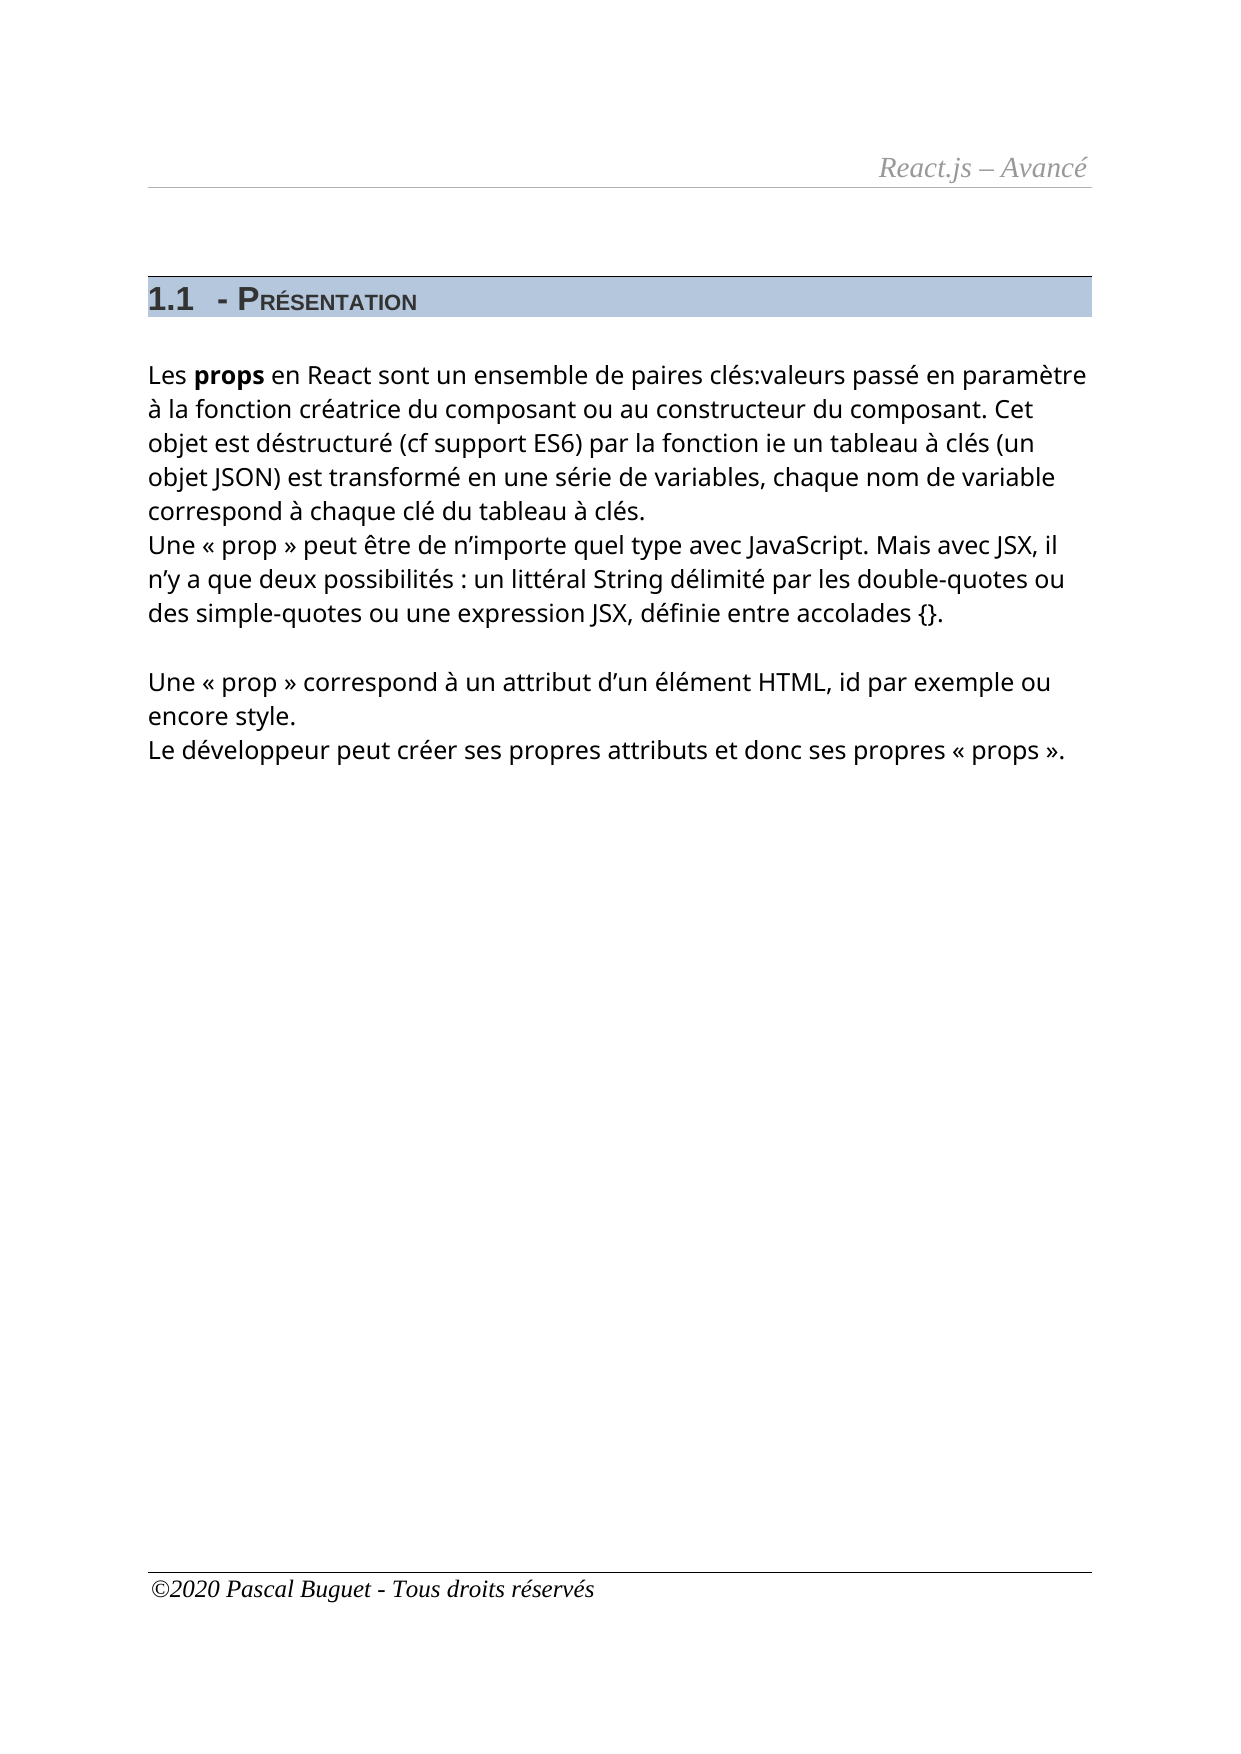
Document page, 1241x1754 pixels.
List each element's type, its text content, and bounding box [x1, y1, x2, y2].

text Une « prop » peut être de n’importe quel type avec JavaScript. Mais avec JSX, il n’y a que deux possibilités : un littéral String délimité par les double-quotes ou des simple-quotes ou une expression JSX, définie entre accolades {}. [148, 528, 1092, 630]
text Les props en React sont un ensemble de paires clés:valeurs passé en paramètre à la fonction créatrice du composant ou au constructeur du composant. Cet objet est déstructuré (cf support ES6) par la fonction ie un tableau à clés (un objet JSON) est transformé en une série de variables, chaque nom de variable correspond à chaque clé du tableau à clés. [148, 358, 1092, 528]
text Une « prop » correspond à un attribut d’un élément HTML, id par exemple ou encore style. [148, 664, 1092, 732]
subtitle - Présentation [148, 277, 1092, 317]
text Le développeur peut créer ses propres attributs et donc ses propres « props ». [148, 732, 1092, 766]
